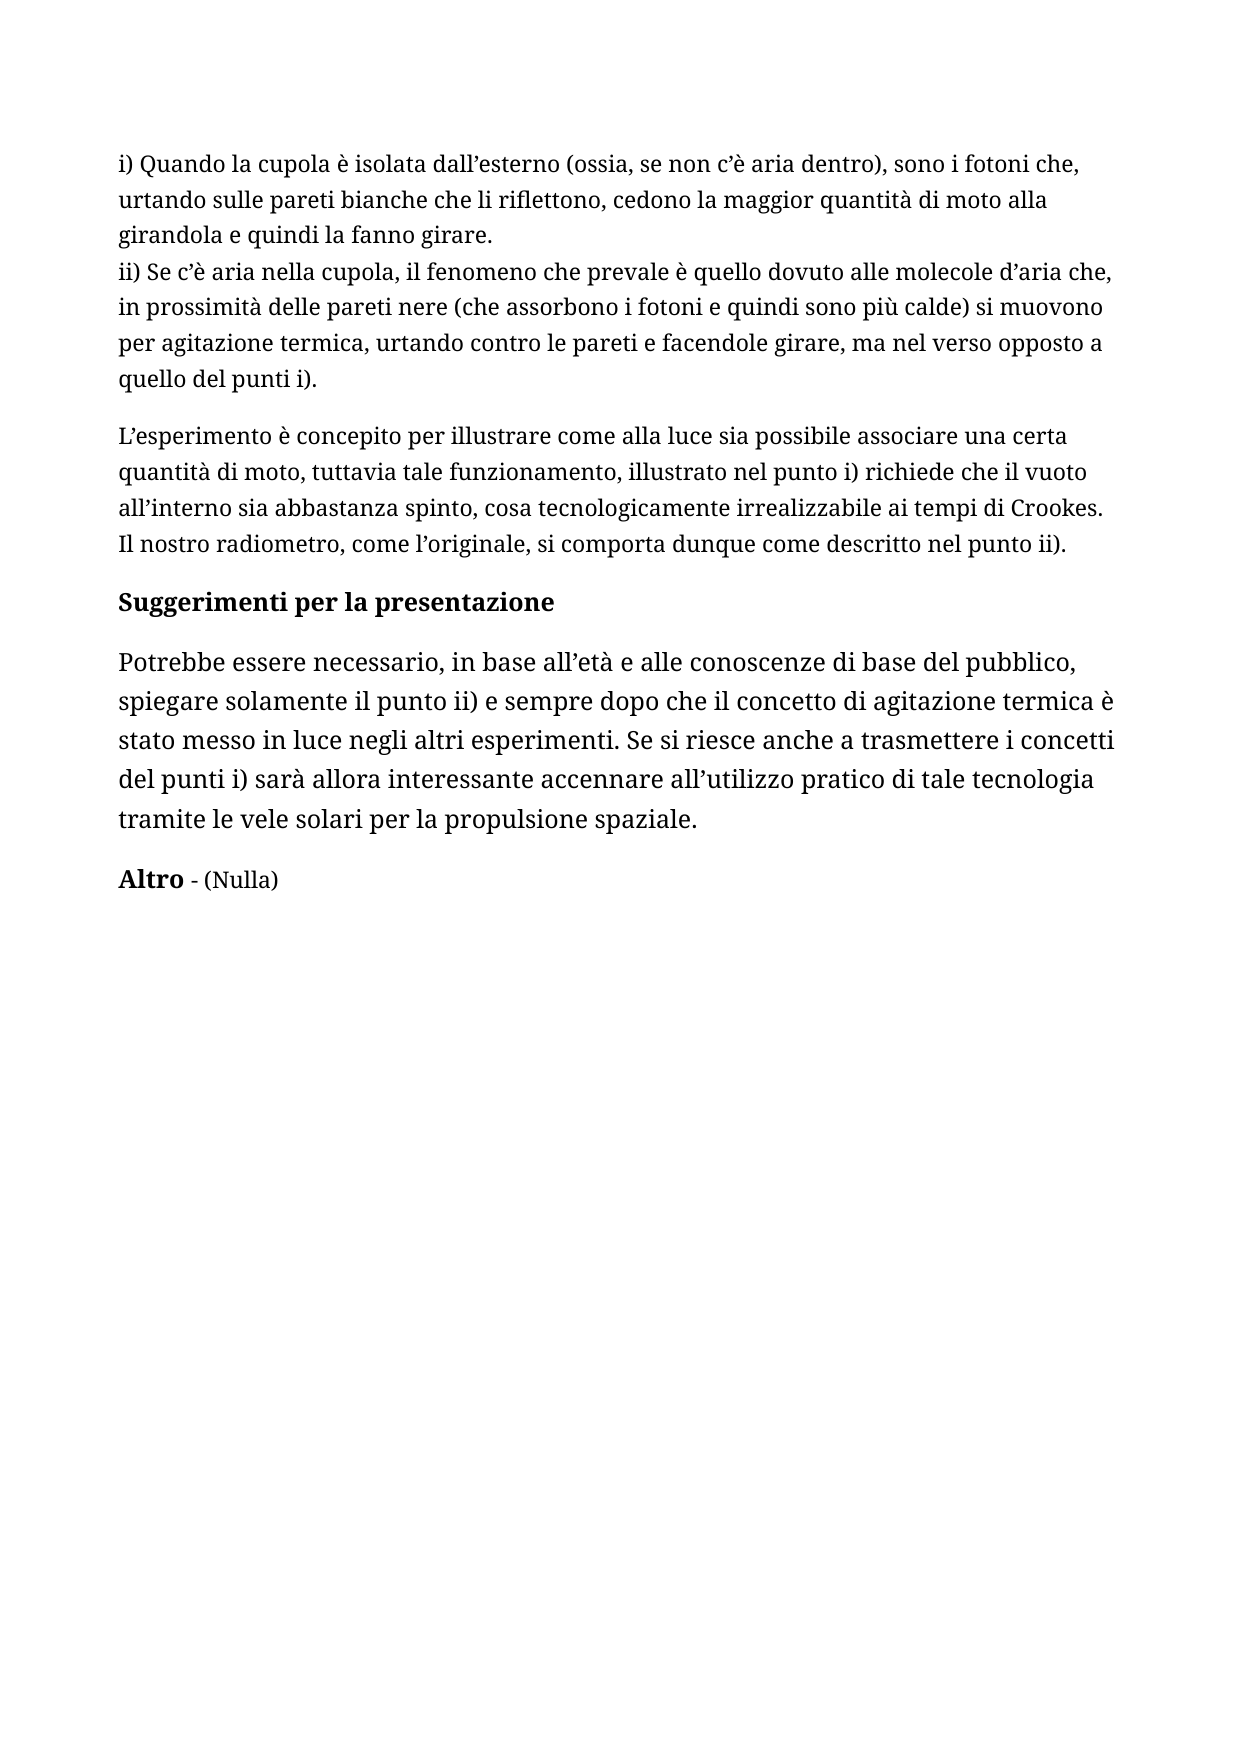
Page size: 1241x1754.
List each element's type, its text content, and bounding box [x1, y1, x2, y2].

text Suggerimenti per la presentazione [118, 584, 1122, 619]
text i) Quando la cupola è isolata dall’esterno (ossia, se non c’è aria dentro), sono i fotoni che, urtando sulle pareti bianche che li riflettono, cedono la maggior quantità di moto alla girandola e quindi la fanno girare. ii) Se c’è aria nella cupola, il fenomeno che prevale è quello dovuto alle molecole d’aria che, in prossimità delle pareti nere (che assorbono i fotoni e quindi sono più calde) si muovono per agitazione termica, urtando contro le pareti e facendole girare, ma nel verso opposto a quello del punti i). [118, 148, 1122, 394]
text L’esperimento è concepito per illustrare come alla luce sia possibile associare una certa quantità di moto, tuttavia tale funzionamento, illustrato nel punto i) richiede che il vuoto all’interno sia abbastanza spinto, cosa tecnologicamente irrealizzabile ai tempi di Crookes. Il nostro radiometro, come l’originale, si comporta dunque come descritto nel punto ii). [118, 420, 1122, 559]
text Potrebbe essere necessario, in base all’età e alle conoscenze di base del pubblico, spiegare solamente il punto ii) e sempre dopo che il concetto di agitazione termica è stato messo in luce negli altri esperimenti. Se si riesce anche a trasmettere i concetti del punti i) sarà allora interessante accennare all’utilizzo pratico di tale tecnologia tramite le vele solari per la propulsione spaziale. [118, 644, 1122, 835]
text Altro - (Nulla) [118, 861, 1122, 895]
